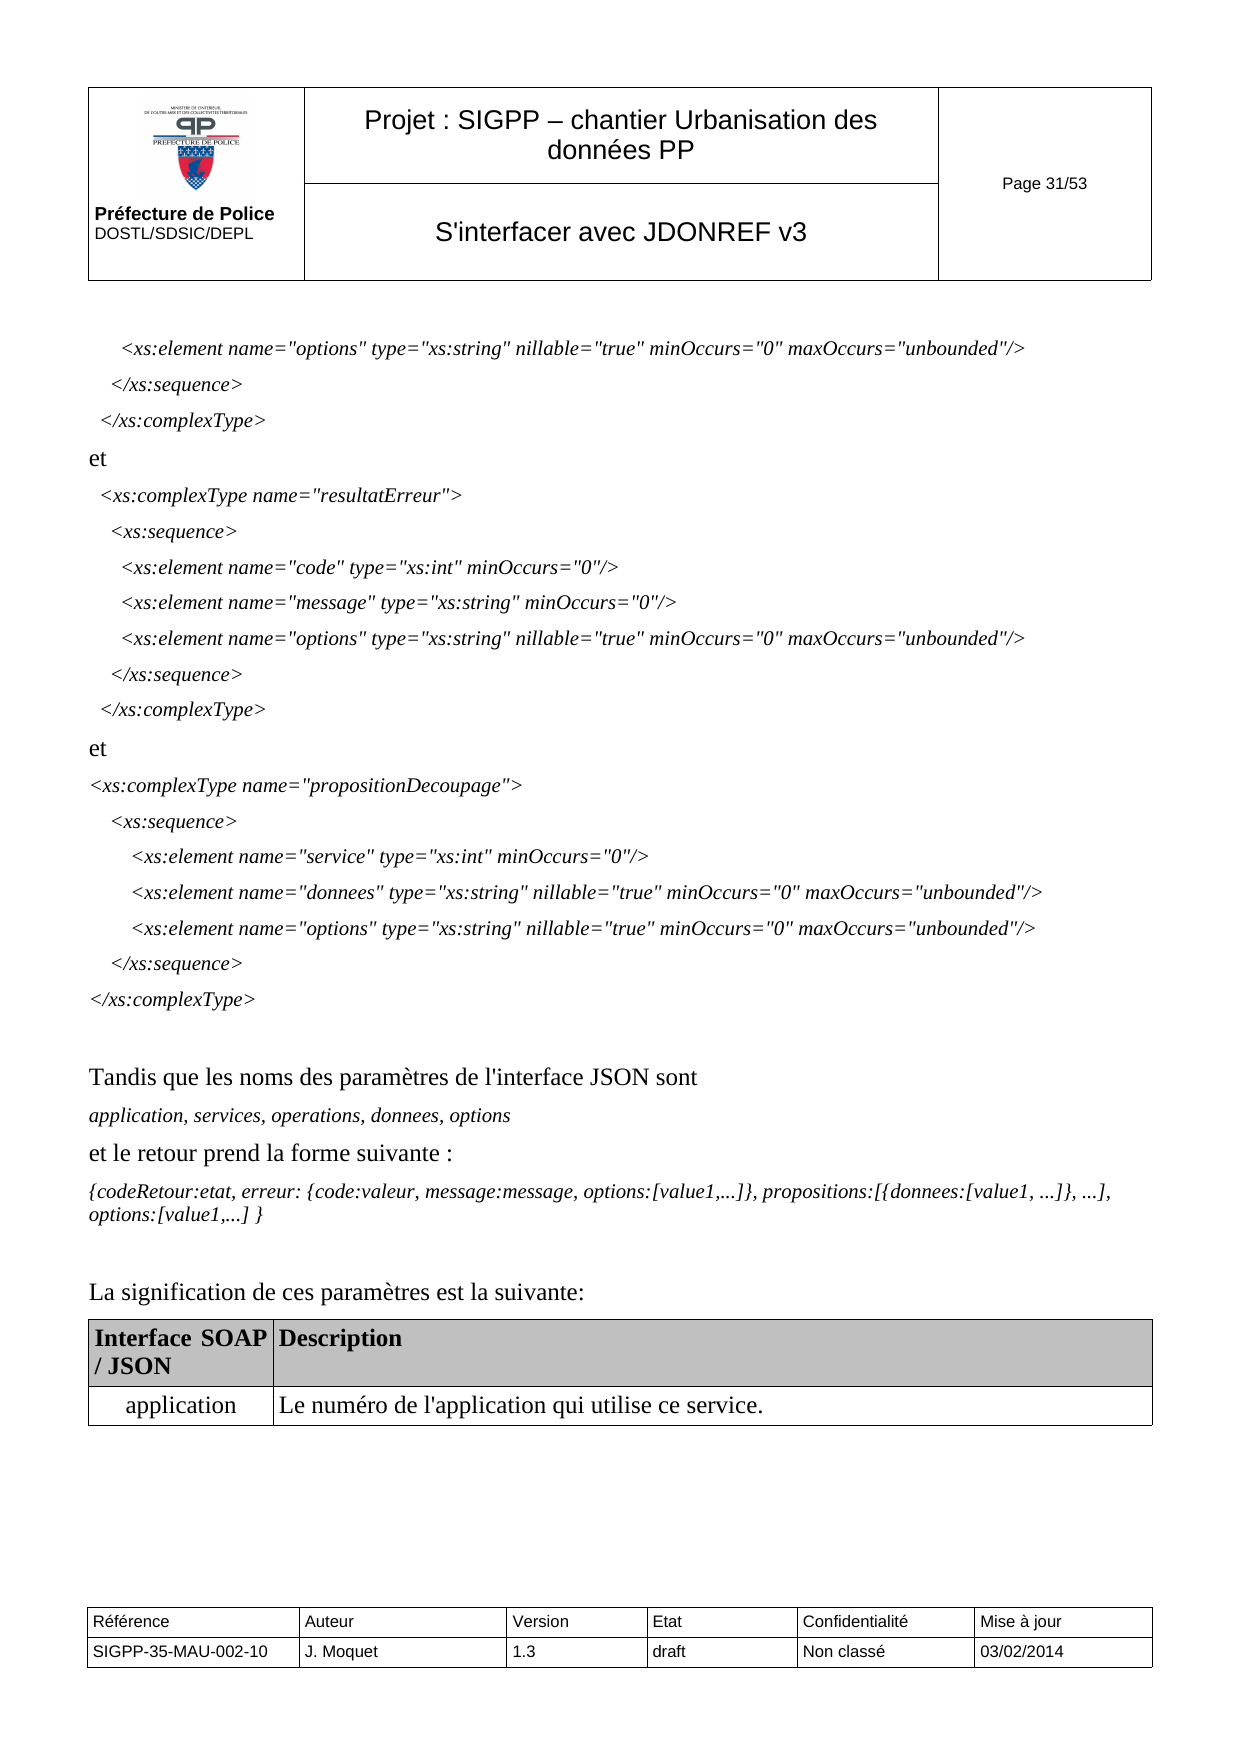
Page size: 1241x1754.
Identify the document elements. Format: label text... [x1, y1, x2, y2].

table_cell application [89, 1387, 273, 1425]
text et [88, 444, 1152, 472]
text </xs:complexType> [88, 408, 1152, 432]
text Tandis que les noms des paramètres de l'interface JSON sont [88, 1063, 1152, 1091]
text <xs:element name="code" type="xs:int" minOccurs="0"/> [88, 556, 1152, 579]
text <xs:element name="service" type="xs:int" minOccurs="0"/> [88, 845, 1152, 868]
text et [88, 734, 1152, 761]
text <xs:complexType name="resultatErreur"> [88, 484, 1152, 507]
table_header Description [274, 1320, 1152, 1386]
picture [141, 92, 252, 203]
table_header Interface SOAP / JSON [89, 1320, 273, 1386]
text <xs:element name="options" type="xs:string" nillable="true" minOccurs="0" maxOccurs="unbounded"/> [88, 627, 1152, 650]
text et le retour prend la forme suivante : [88, 1139, 1152, 1167]
text <xs:element name="options" type="xs:string" nillable="true" minOccurs="0" maxOccurs="unbounded"/> [88, 916, 1152, 939]
text <xs:element name="donnees" type="xs:string" nillable="true" minOccurs="0" maxOccurs="unbounded"/> [88, 881, 1152, 904]
text </xs:sequence> [88, 952, 1152, 975]
text application, services, operations, donnees, options [88, 1104, 1152, 1127]
text </xs:sequence> [88, 662, 1152, 686]
table_cell Le numéro de l'application qui utilise ce service. [274, 1387, 1152, 1425]
text La signification de ces paramètres est la suivante: [88, 1278, 1152, 1306]
text <xs:element name="message" type="xs:string" minOccurs="0"/> [88, 591, 1152, 614]
text </xs:complexType> [88, 698, 1152, 721]
text <xs:sequence> [88, 520, 1152, 543]
text <xs:sequence> [88, 809, 1152, 833]
text <xs:complexType name="propositionDecoupage"> [88, 774, 1152, 797]
text </xs:sequence> [88, 373, 1152, 396]
text {codeRetour:etat, erreur: {code:valeur, message:message, options:[value1,...]}, propositions:[{donnees:[value1, ...]}, ...], options:[value1,...] } [88, 1179, 1152, 1226]
text <xs:element name="options" type="xs:string" nillable="true" minOccurs="0" maxOccurs="unbounded"/> [88, 337, 1152, 360]
text </xs:complexType> [88, 988, 1152, 1011]
